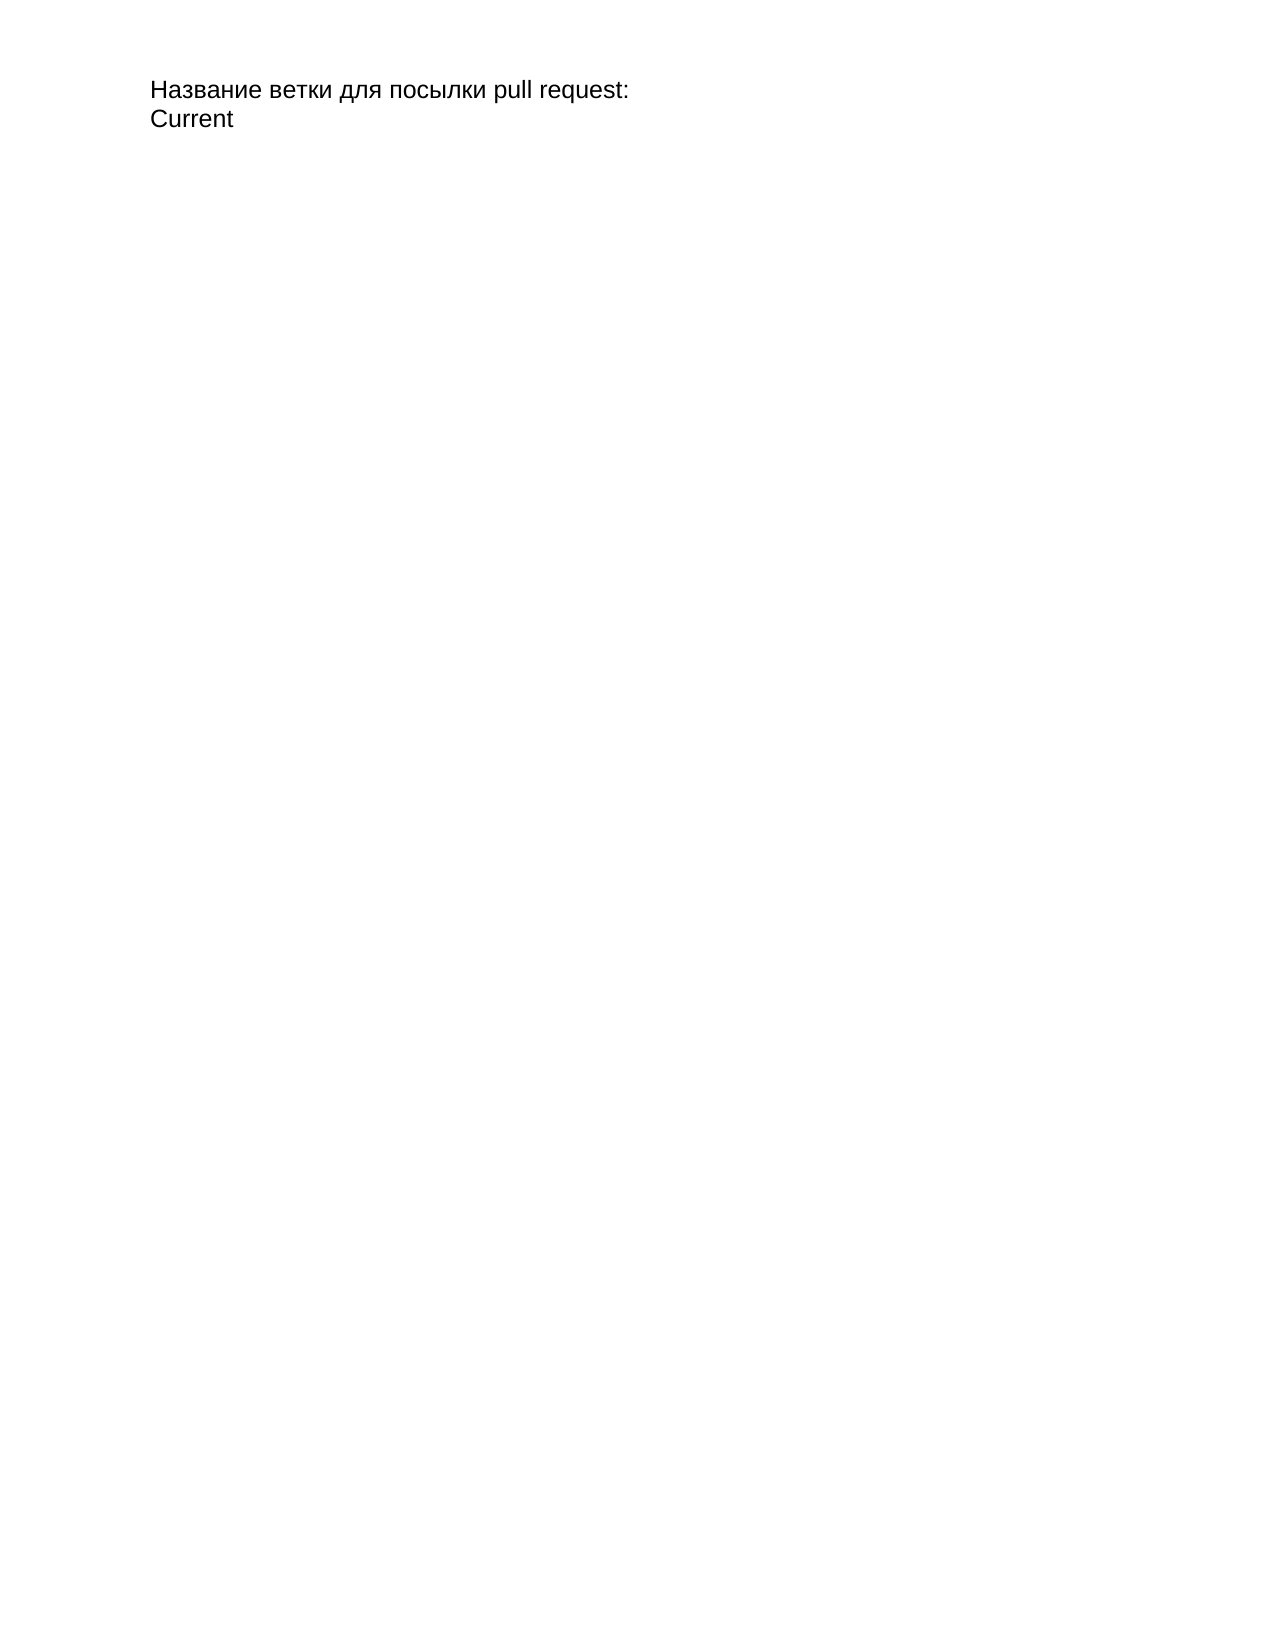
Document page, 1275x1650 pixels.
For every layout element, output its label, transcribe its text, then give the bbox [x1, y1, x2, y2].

text Current [150, 104, 1125, 132]
text Название ветки для посылки pull request: [150, 75, 1125, 104]
